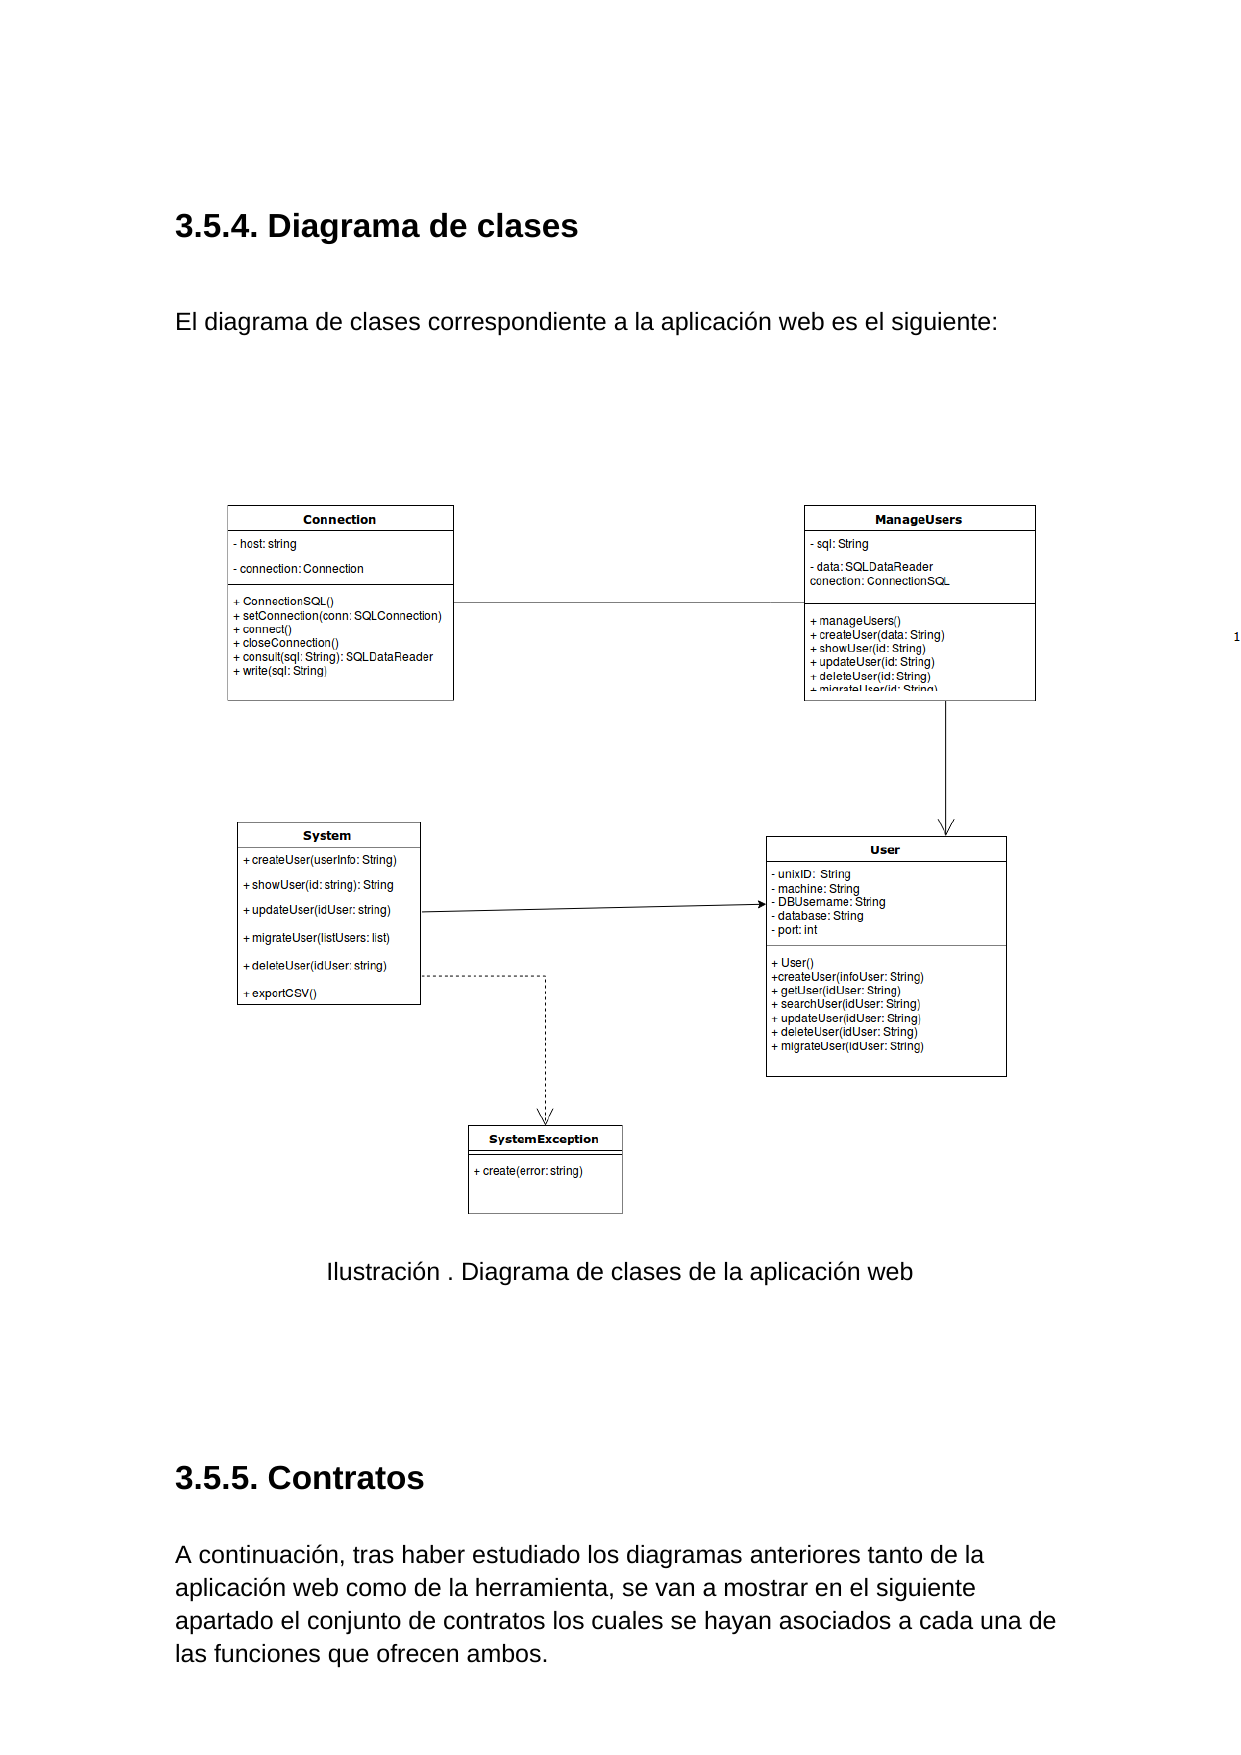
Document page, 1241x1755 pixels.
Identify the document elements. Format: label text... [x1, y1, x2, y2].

text 3.5.5. Contratos [175, 1458, 1065, 1497]
text Ilustración . Diagrama de clases de la aplicación web [175, 1257, 1065, 1286]
text A continuación, tras haber estudiado los diagramas anteriores tanto de la aplicación web como de la herramienta, se van a mostrar en el siguiente apartado el conjunto de contratos los cuales se hayan asociados a cada una de las funciones que ofrecen ambos. [175, 1540, 1065, 1668]
text El diagrama de clases correspondiente a la aplicación web es el siguiente: [175, 307, 1065, 336]
text 3.5.4. Diagrama de clases [175, 206, 1065, 244]
picture [227, 505, 1240, 1214]
